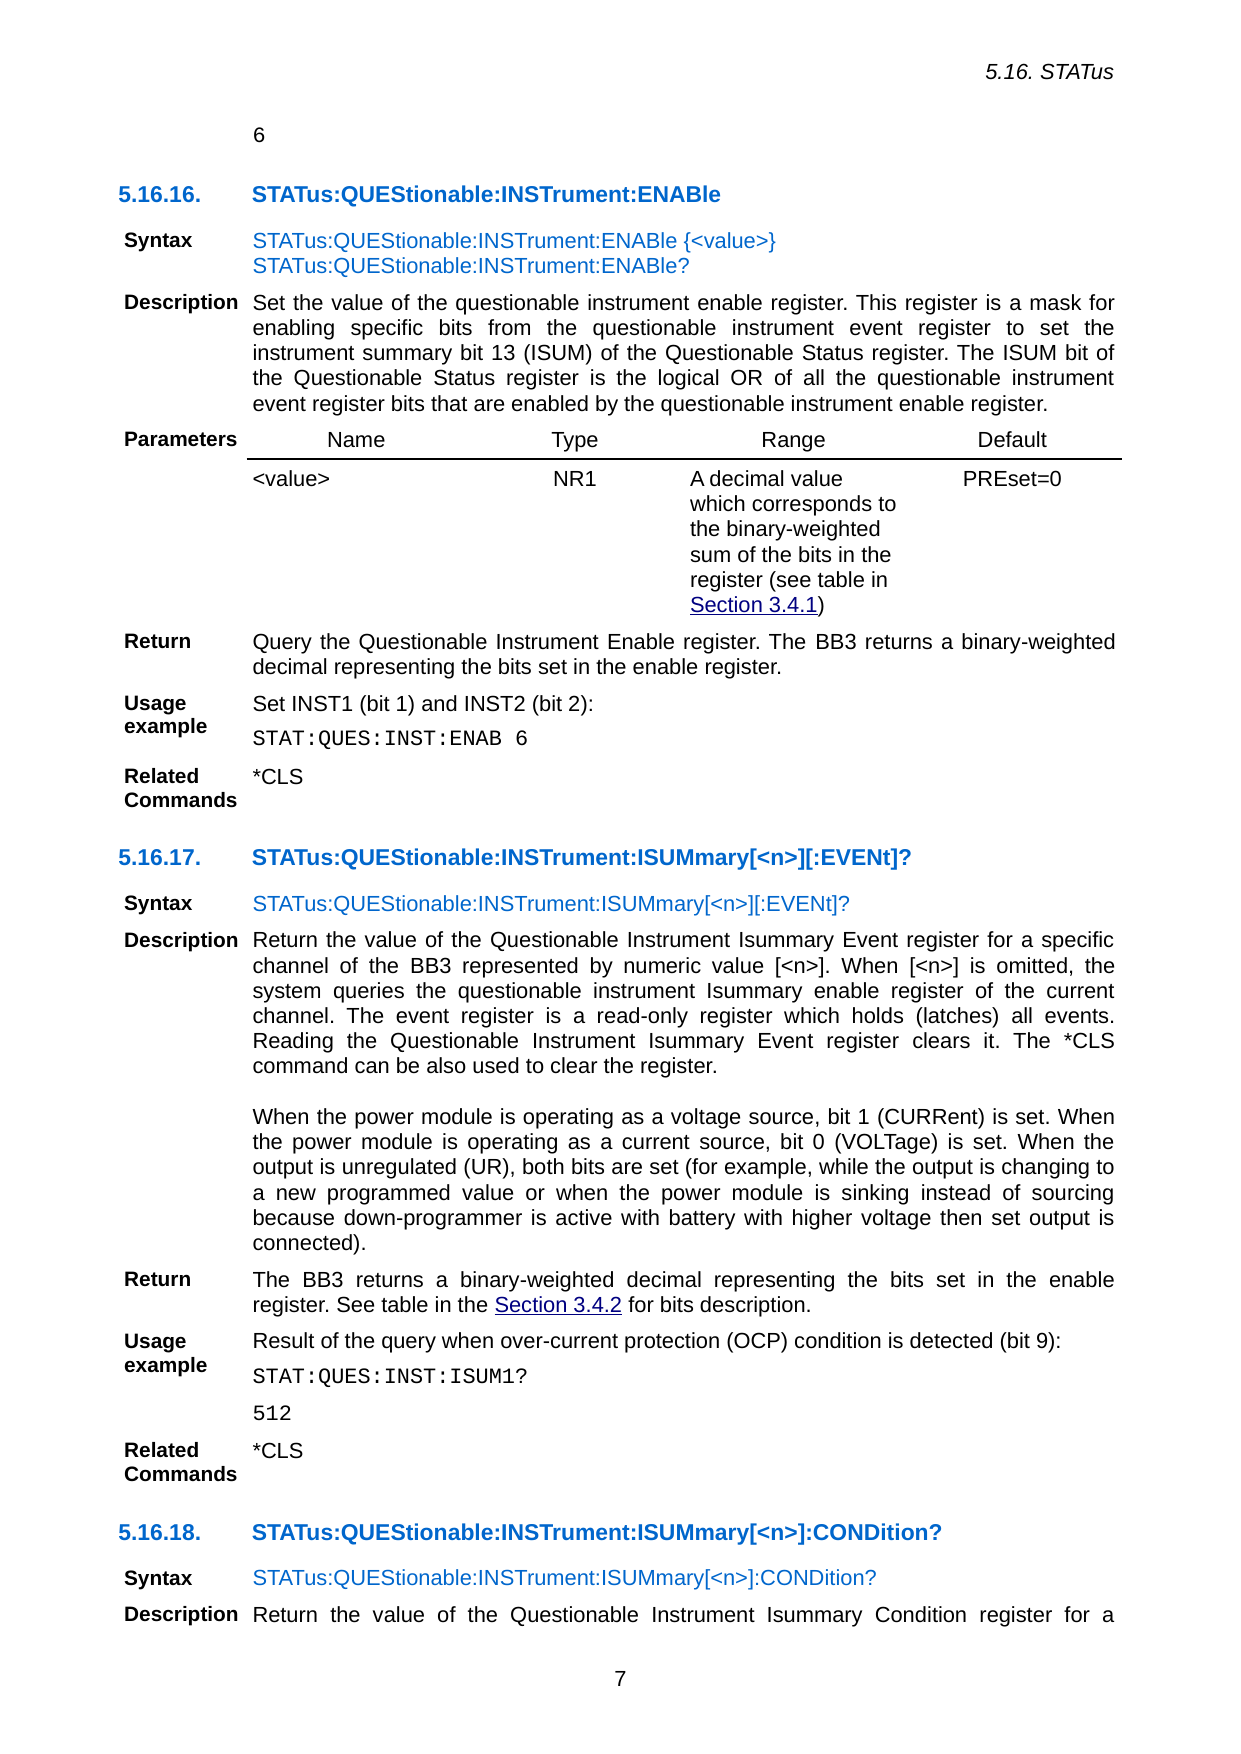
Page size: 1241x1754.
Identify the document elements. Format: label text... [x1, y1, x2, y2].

table_cell Default [903, 421, 1122, 458]
table_cell Range [684, 421, 903, 458]
table_cell Return [118, 1261, 247, 1323]
table_cell Usage example [118, 685, 247, 758]
table_cell Parameters [118, 421, 247, 623]
table_cell A decimal value which corresponds to the binary-weighted sum of the bits in the register (see table in Section 3.4.1) [684, 460, 903, 623]
table_cell Description [118, 1596, 247, 1633]
table_header Syntax [118, 885, 247, 922]
table_cell PREset=0 [903, 460, 1122, 623]
table_cell Name [247, 421, 465, 458]
subtitle STATus:QUEStionable:INSTrument:ISUMmary[<n>]:CONDition? [118, 1518, 1122, 1545]
table_cell Set the value of the questionable instrument enable register. This register is a mask for enabling specific bits from the questionable instrument event register to set the instrument summary bit 13 (ISUM) of the Questionable Status register. The ISUM bit of the Questionable Status register is the logical OR of all the questionable instrument event register bits that are enabled by the questionable instrument enable register. [247, 284, 1122, 421]
table_cell Description [118, 922, 247, 1261]
table_cell 6 [247, 106, 1122, 154]
subtitle STATus:QUEStionable:INSTrument:ENABle [118, 181, 1122, 207]
table_cell *CLS [247, 1433, 1122, 1492]
table_cell Result of the query when over-current protection (OCP) condition is detected (bit 9): STAT:QUES:INST:ISUM1? 512 [247, 1323, 1122, 1432]
table_cell Query the Questionable Instrument Enable register. The BB3 returns a binary-weighted decimal representing the bits set in the enable register. [247, 623, 1122, 685]
table_cell Return the value of the Questionable Instrument Isummary Event register for a specific channel of the BB3 represented by numeric value [<n>]. When [<n>] is omitted, the system queries the questionable instrument Isummary enable register of the current channel. The event register is a read-only register which holds (latches) all events. Reading the Questionable Instrument Isummary Event register clears it. The *CLS command can be also used to clear the register. When the power module is operating as a voltage source, bit 1 (CURRent) is set. When the power module is operating as a current source, bit 0 (VOLTage) is set. When the output is unregulated (UR), both bits are set (for example, while the output is changing to a new programmed value or when the power module is sinking instead of sourcing because down-programmer is active with battery with higher voltage then set output is connected). [247, 922, 1122, 1261]
table_cell [118, 106, 247, 154]
table_cell The BB3 returns a binary-weighted decimal representing the bits set in the enable register. See table in the Section 3.4.2 for bits description. [247, 1261, 1122, 1323]
subtitle STATus:QUEStionable:INSTrument:ISUMmary[<n>][:EVENt]? [118, 844, 1122, 870]
table_header Syntax [118, 1560, 247, 1596]
table_cell NR1 [465, 460, 684, 623]
table_header STATus:QUEStionable:INSTrument:ISUMmary[<n>][:EVENt]? [247, 885, 1122, 922]
table_cell <value> [247, 460, 465, 623]
table_cell Type [465, 421, 684, 458]
table_cell *CLS [247, 758, 1122, 817]
table_cell Return the value of the Questionable Instrument Isummary Condition register for a [247, 1596, 1122, 1633]
table_cell Related Commands [118, 1433, 247, 1492]
table_cell Usage example [118, 1323, 247, 1432]
table_cell Related Commands [118, 758, 247, 817]
table_header Syntax [118, 222, 247, 284]
table_header STATus:QUEStionable:INSTrument:ISUMmary[<n>]:CONDition? [247, 1560, 1122, 1596]
table_cell Set INST1 (bit 1) and INST2 (bit 2): STAT:QUES:INST:ENAB 6 [247, 685, 1122, 758]
table_header STATus:QUEStionable:INSTrument:ENABle {<value>} STATus:QUEStionable:INSTrument:ENABle? [247, 222, 1122, 284]
table_cell Description [118, 284, 247, 421]
table_cell Return [118, 623, 247, 685]
